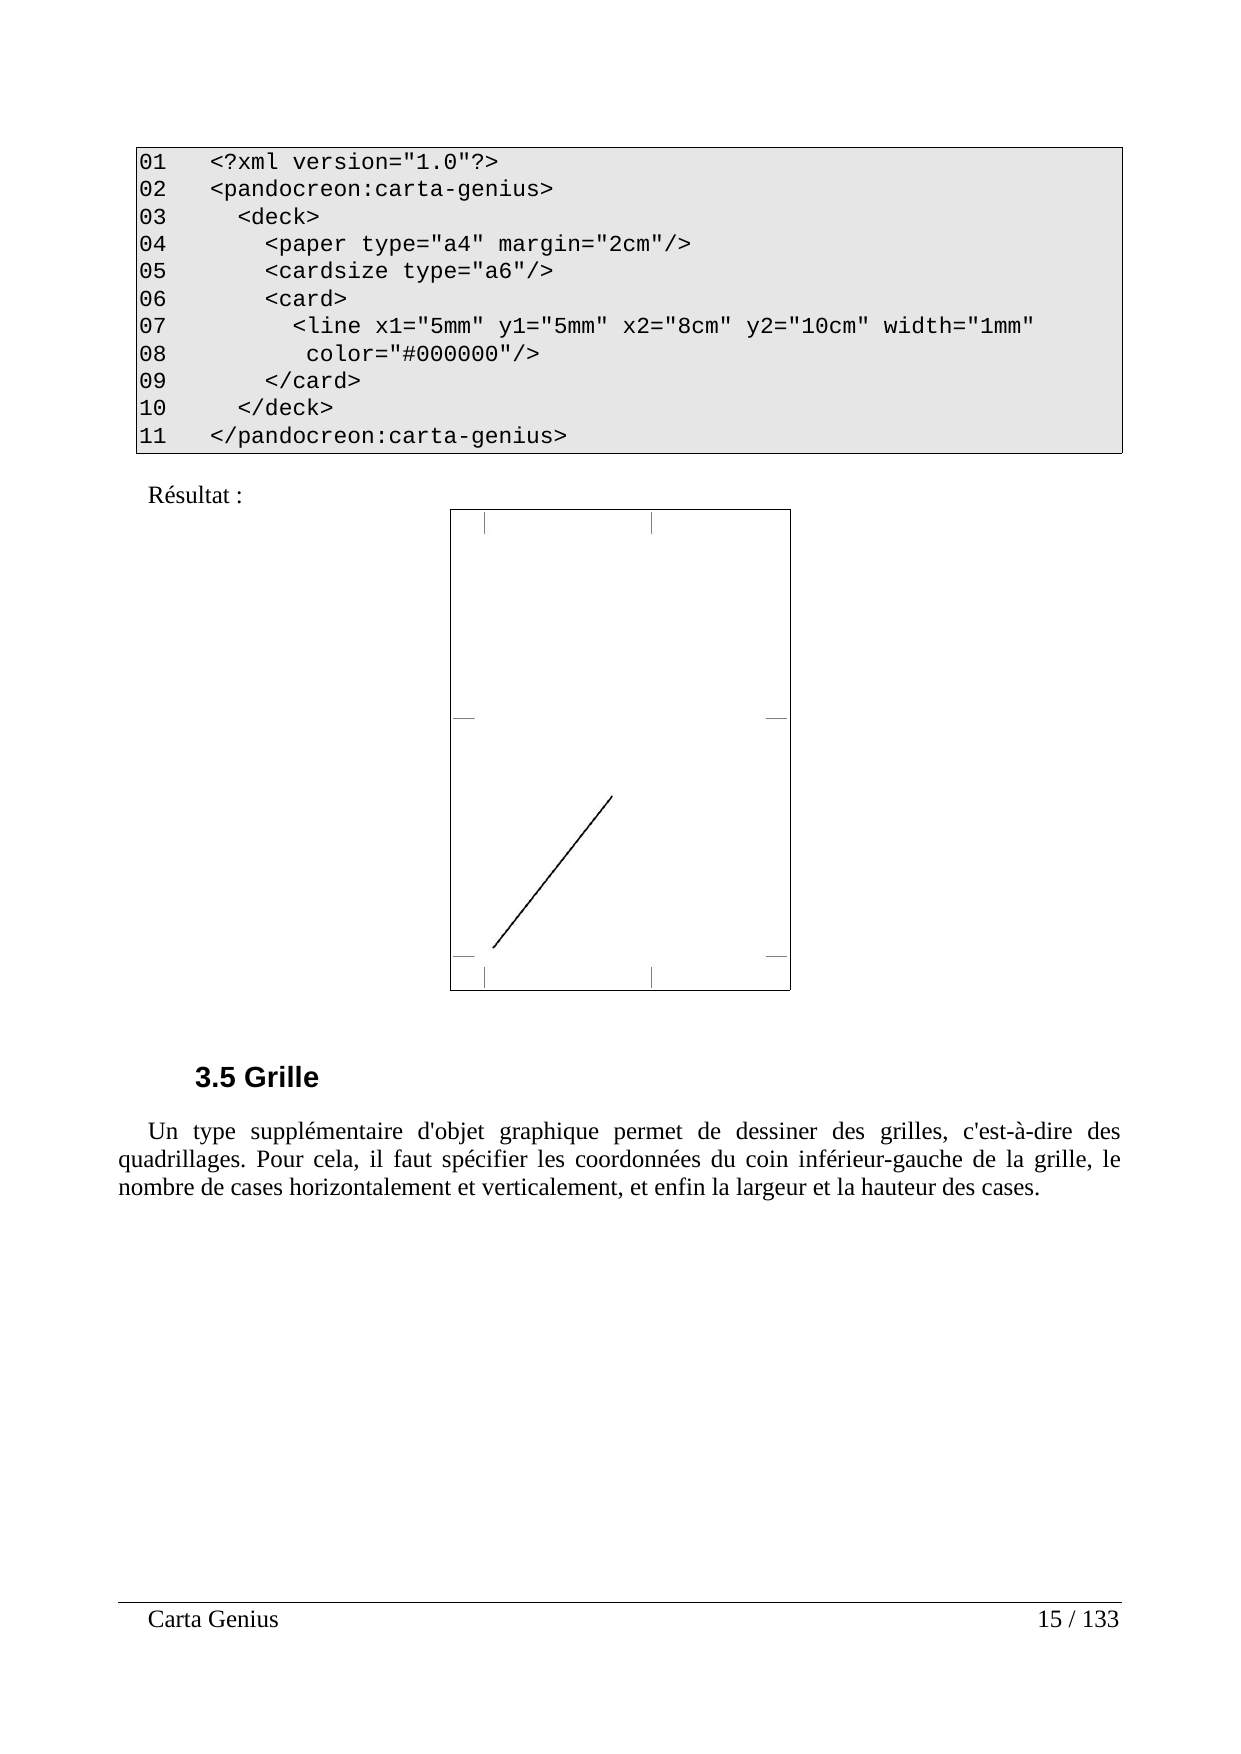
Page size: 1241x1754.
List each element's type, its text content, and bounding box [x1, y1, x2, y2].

text Résultat : [118, 482, 1122, 509]
subtitle Grille [195, 1061, 1122, 1093]
text 06 <card> [137, 284, 1122, 311]
text 08 color="#000000"/> [137, 339, 1122, 366]
text Un type supplémentaire d'objet graphique permet de dessiner des grilles, c'est-à-dire des quadrillages. Pour cela, il faut spécifier les coordonnées du coin inférieur-gauche de la grille, le nombre de cases horizontalement et verticalement, et enfin la largeur et la hauteur des cases. [118, 1117, 1122, 1201]
text 05 <cardsize type="a6"/> [137, 257, 1122, 284]
text 01 <?xml version="1.0"?> [137, 148, 1122, 174]
text 03 <deck> [137, 202, 1122, 229]
text 09 </card> [137, 366, 1122, 393]
text 02 <pandocreon:carta-genius> [137, 174, 1122, 202]
picture [453, 512, 787, 988]
text 07 <line x1="5mm" y1="5mm" x2="8cm" y2="10cm" width="1mm" [137, 311, 1122, 339]
text 11 </pandocreon:carta-genius> [137, 421, 1122, 453]
text 04 <paper type="a4" margin="2cm"/> [137, 229, 1122, 257]
text 10 </deck> [137, 393, 1122, 421]
